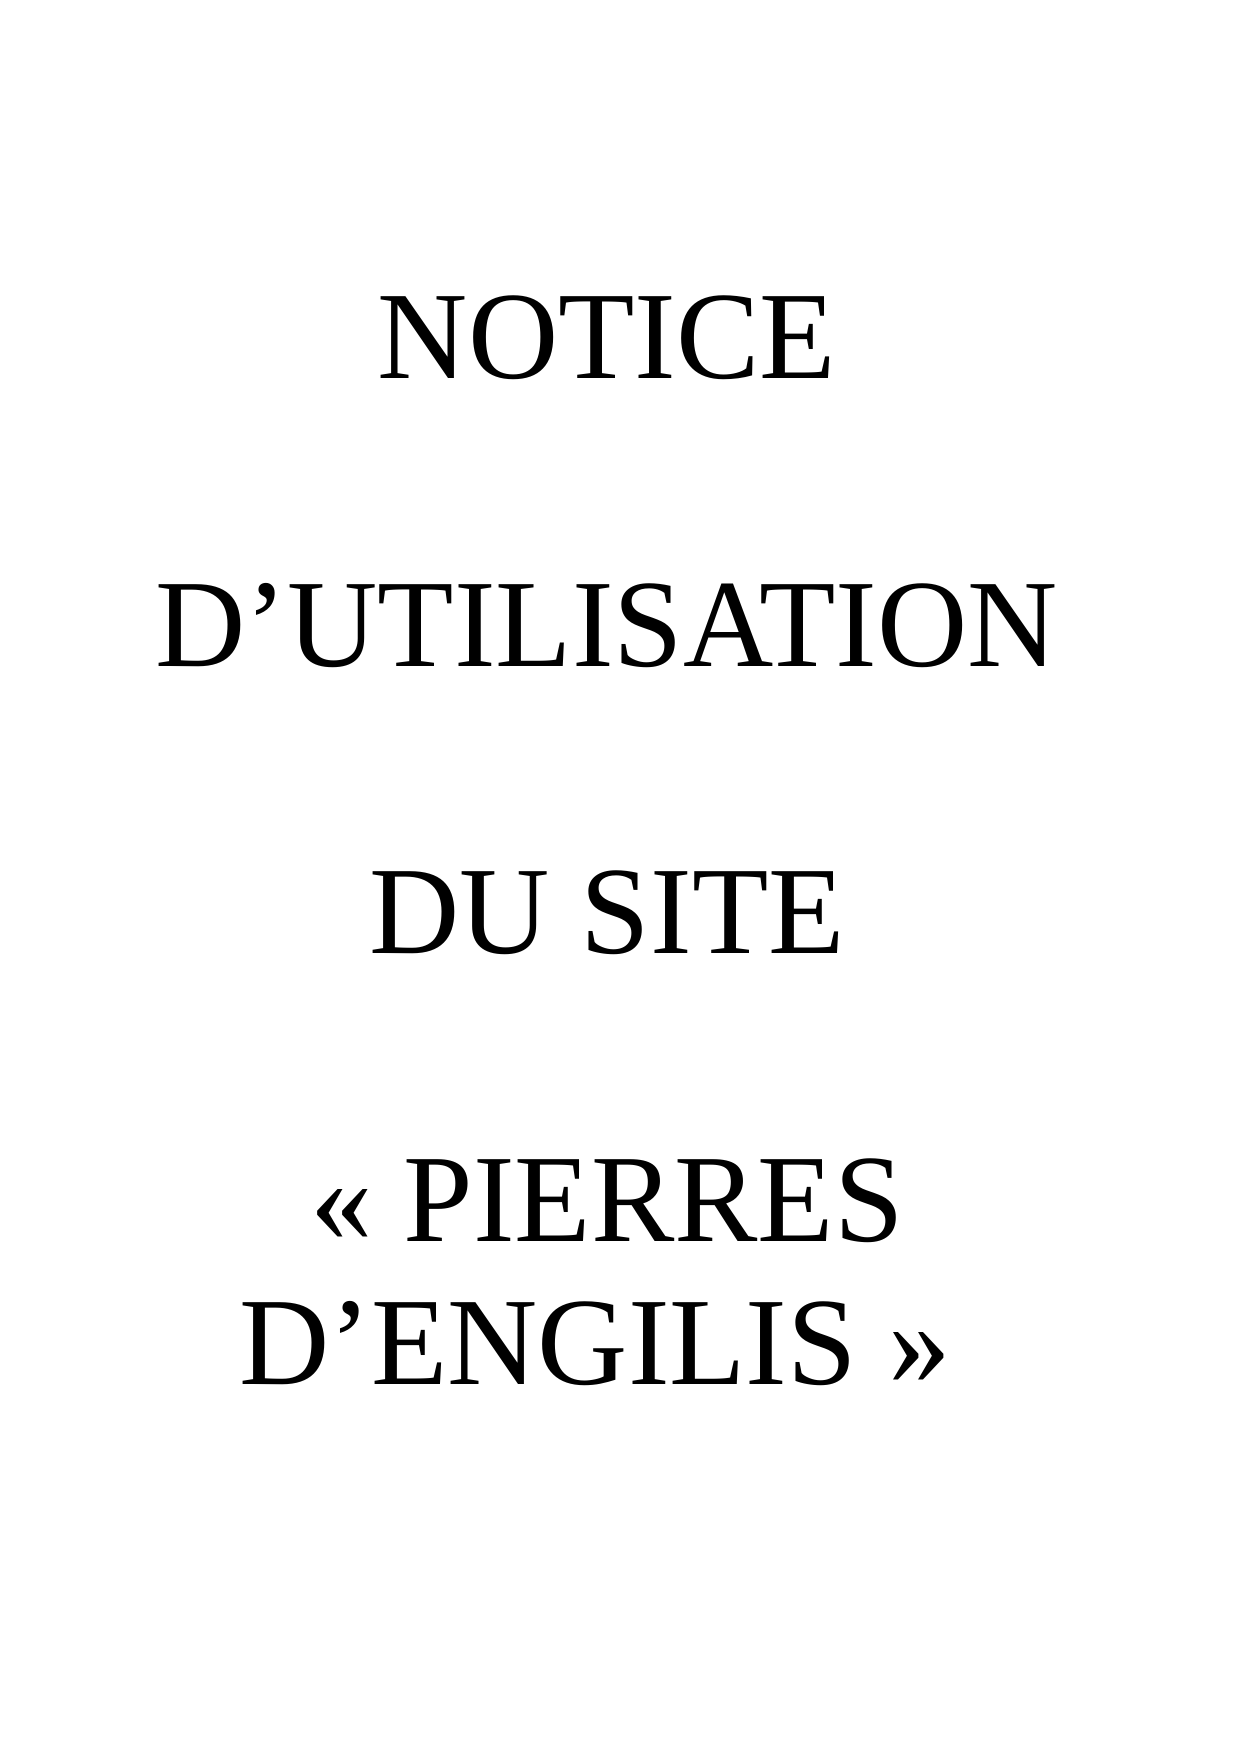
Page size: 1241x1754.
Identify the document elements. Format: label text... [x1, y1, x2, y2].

text D’UTILISATION [56, 549, 1157, 693]
text NOTICE [56, 262, 1157, 406]
text DU SITE [56, 837, 1157, 981]
text « PIERRES [56, 1124, 1157, 1268]
text D’ENGILIS » [3, 1268, 1187, 1412]
